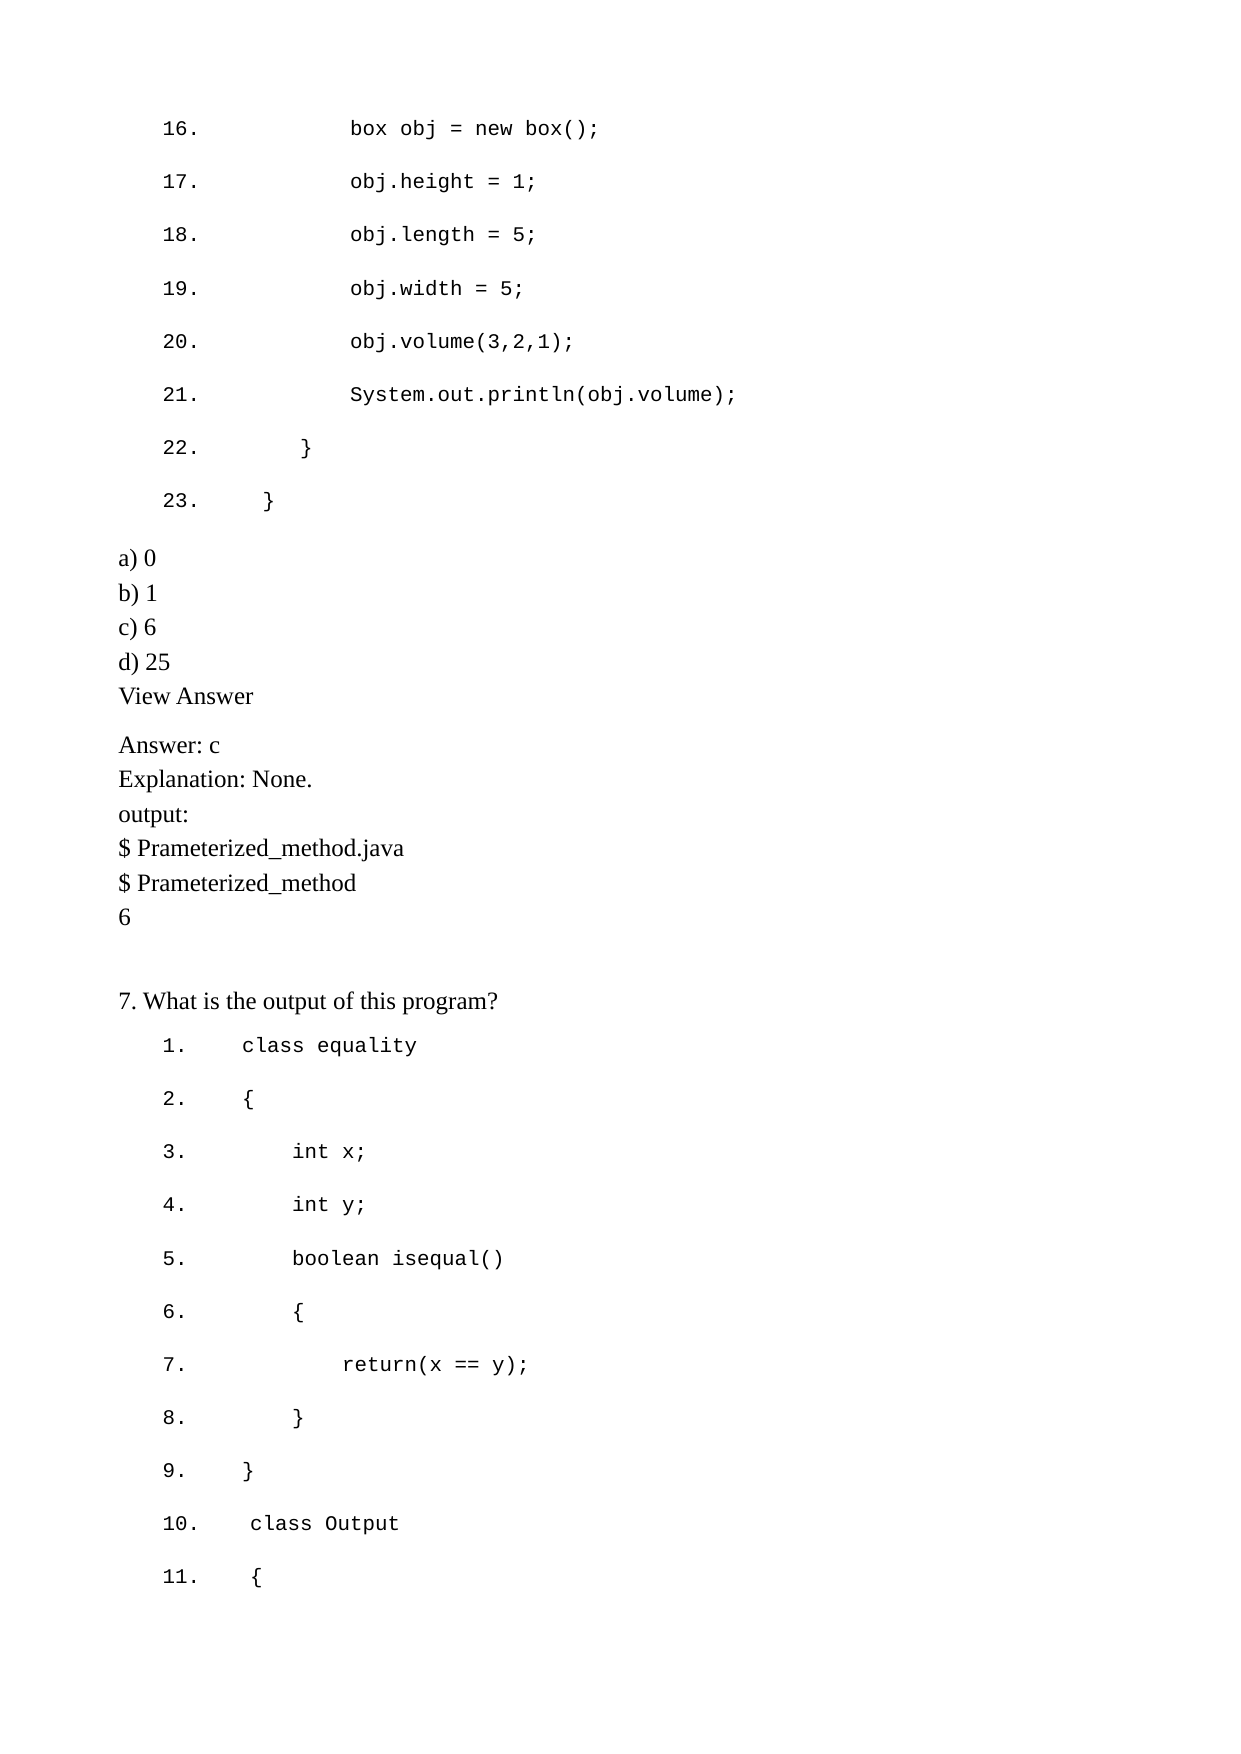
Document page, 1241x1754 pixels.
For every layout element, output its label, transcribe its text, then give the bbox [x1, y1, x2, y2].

list box obj = new box(); [162, 118, 1122, 142]
list obj.width = 5; [162, 277, 1122, 301]
list class Output [162, 1513, 1122, 1537]
list obj.volume(3,2,1); [162, 331, 1122, 354]
list { [162, 1088, 1122, 1112]
list { [162, 1566, 1122, 1590]
list boolean isequal() [162, 1248, 1122, 1271]
list int y; [162, 1194, 1122, 1218]
list } [162, 490, 1122, 514]
text a) 0 b) 1 c) 6 d) 25 View Answer [118, 543, 1122, 710]
list } [162, 1460, 1122, 1484]
list { [162, 1301, 1122, 1324]
list obj.length = 5; [162, 224, 1122, 248]
text 7. What is the output of this program? [118, 986, 1122, 1015]
list } [162, 1407, 1122, 1431]
list System.out.println(obj.volume); [162, 384, 1122, 407]
list return(x == y); [162, 1354, 1122, 1377]
list } [162, 437, 1122, 461]
list obj.height = 1; [162, 171, 1122, 195]
text Answer: c Explanation: None. output: $ Prameterized_method.java $ Prameterized_method 6 [118, 730, 1122, 966]
list class equality [162, 1035, 1122, 1059]
list int x; [162, 1141, 1122, 1165]
